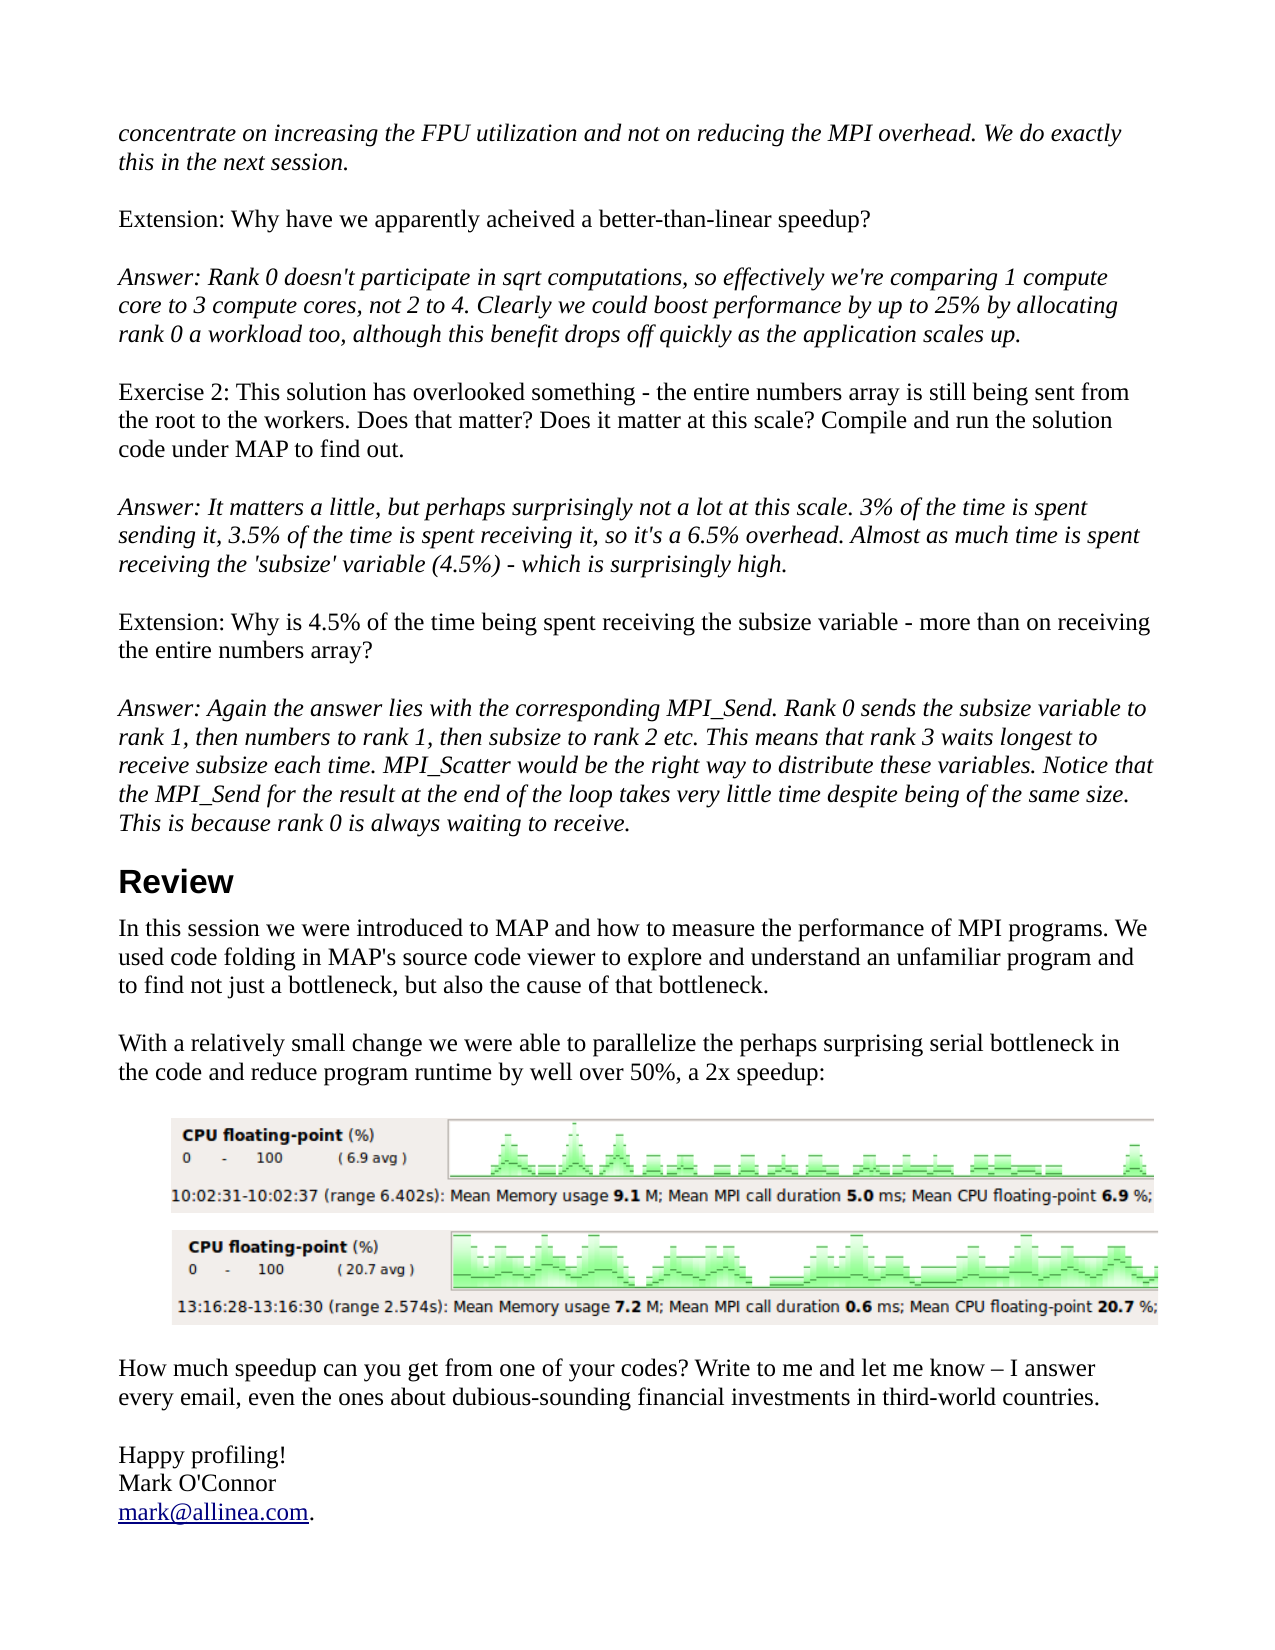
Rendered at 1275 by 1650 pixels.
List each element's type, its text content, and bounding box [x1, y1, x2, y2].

text mark@allinea.com. [118, 1497, 1157, 1526]
picture [171, 1230, 1159, 1325]
text Answer: Again the answer lies with the corresponding MPI_Send. Rank 0 sends the subsize variable to rank 1, then numbers to rank 1, then subsize to rank 2 etc. This means that rank 3 waits longest to receive subsize each time. MPI_Scatter would be the right way to distribute these variables. Notice that the MPI_Send for the result at the end of the loop takes very little time despite being of the same size. This is because rank 0 is always waiting to receive. [118, 693, 1157, 837]
text How much speedup can you get from one of your codes? Write to me and let me know – I answer every email, even the ones about dubious-sounding financial investments in third-world countries. [118, 1353, 1157, 1411]
text Extension: Why is 4.5% of the time being spent receiving the subsize variable - more than on receiving the entire numbers array? [118, 607, 1157, 664]
text In this session we were introduced to MAP and how to measure the performance of MPI programs. We used code folding in MAP's source code viewer to explore and understand an unfamiliar program and to find not just a bottleneck, but also the cause of that bottleneck. [118, 913, 1157, 999]
subtitle Review [118, 862, 1157, 901]
text concentrate on increasing the FPU utilization and not on reducing the MPI overhead. We do exactly this in the next session. [118, 118, 1157, 176]
text Answer: It matters a little, but perhaps surprisingly not a lot at this scale. 3% of the time is spent sending it, 3.5% of the time is spent receiving it, so it's a 6.5% overhead. Almost as much time is spent receiving the 'subsize' variable (4.5%) - which is surprisingly high. [118, 492, 1157, 578]
text Happy profiling! [118, 1440, 1157, 1468]
text With a relatively small change we were able to parallelize the perhaps surprising serial bottleneck in the code and reduce program runtime by well over 50%, a 2x speedup: [118, 1028, 1157, 1086]
text Mark O'Connor [118, 1468, 1157, 1497]
text Answer: Rank 0 doesn't participate in sqrt computations, so effectively we're comparing 1 compute core to 3 compute cores, not 2 to 4. Clearly we could boost performance by up to 25% by allocating rank 0 a workload too, although this benefit drops off quickly as the application scales up. [118, 262, 1157, 348]
text Exercise 2: This solution has overlooked something - the entire numbers array is still being sent from the root to the workers. Does that matter? Does it matter at this scale? Compile and run the solution code under MAP to find out. [118, 377, 1157, 463]
picture [171, 1118, 1154, 1213]
text Extension: Why have we apparently acheived a better-than-linear speedup? [118, 204, 1157, 233]
